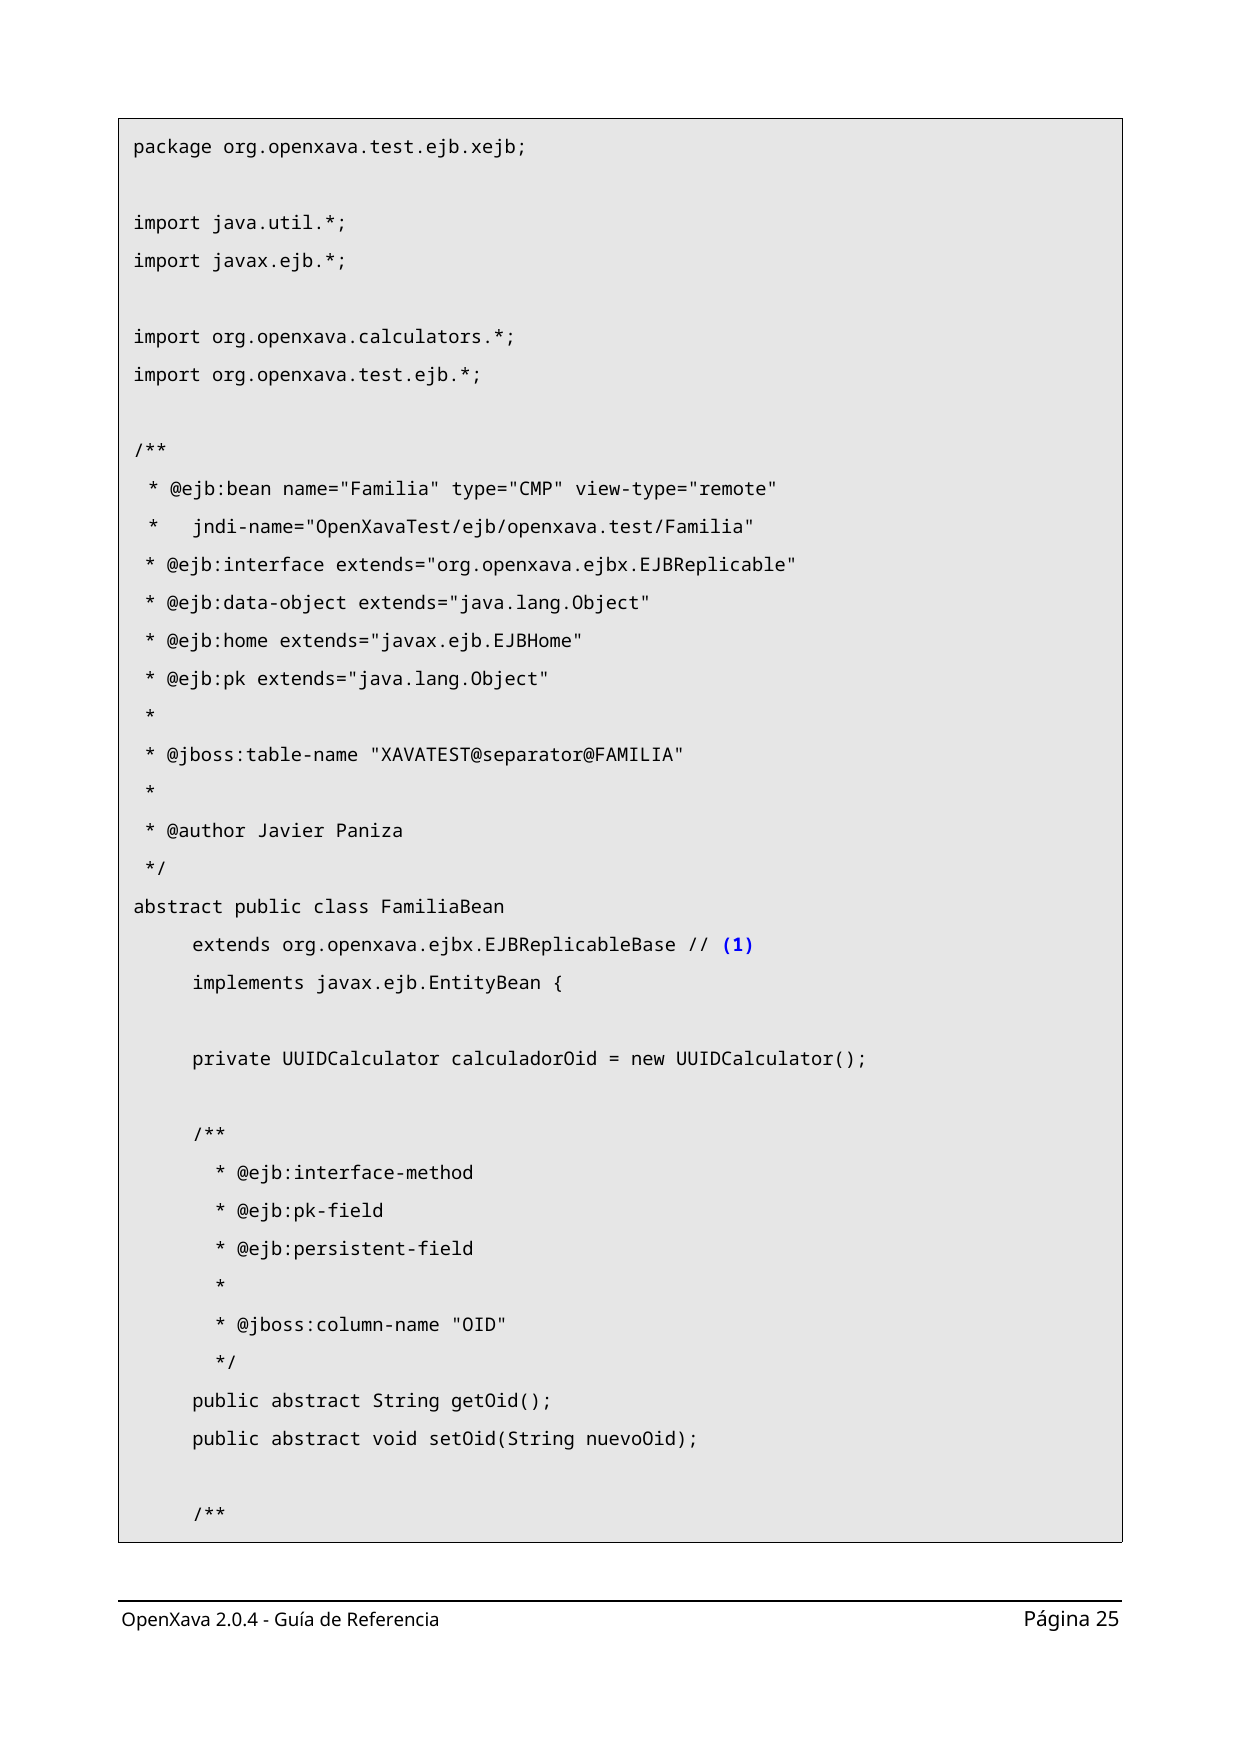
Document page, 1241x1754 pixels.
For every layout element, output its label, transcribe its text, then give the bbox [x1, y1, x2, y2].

text import org.openxava.calculators.*; [119, 308, 1122, 346]
text extends org.openxava.ejbx.EJBReplicableBase // (1) [119, 917, 1122, 954]
text import javax.ejb.*; [119, 232, 1122, 270]
text * @jboss:column-name "OID" [119, 1297, 1122, 1335]
text import org.openxava.test.ejb.*; [119, 346, 1122, 384]
text package org.openxava.test.ejb.xejb; [119, 119, 1122, 156]
text * @ejb:home extends="javax.ejb.EJBHome" [119, 612, 1122, 650]
text * @author Javier Paniza [119, 802, 1122, 841]
text /** [119, 1487, 1122, 1542]
list * jndi-name="OpenXavaTest/ejb/openxava.test/Familia" [119, 498, 1122, 536]
text private UUIDCalculator calculadorOid = new UUIDCalculator(); [119, 1031, 1122, 1069]
text /** [119, 1107, 1122, 1145]
text * @ejb:pk-field [119, 1183, 1122, 1221]
text implements javax.ejb.EntityBean { [119, 954, 1122, 993]
list * @ejb:bean name="Familia" type="CMP" view-type="remote" [119, 460, 1122, 498]
text /** [119, 422, 1122, 460]
text * [119, 1259, 1122, 1297]
text * @ejb:interface extends="org.openxava.ejbx.EJBReplicable" [119, 536, 1122, 574]
text * @jboss:table-name "XAVATEST@separator@FAMILIA" [119, 726, 1122, 764]
text */ [119, 841, 1122, 878]
text * @ejb:pk extends="java.lang.Object" [119, 650, 1122, 688]
text * @ejb:data-object extends="java.lang.Object" [119, 574, 1122, 612]
text public abstract void setOid(String nuevoOid); [119, 1411, 1122, 1449]
text public abstract String getOid(); [119, 1373, 1122, 1411]
text import java.util.*; [119, 194, 1122, 232]
text * [119, 688, 1122, 726]
text */ [119, 1335, 1122, 1373]
text abstract public class FamiliaBean [119, 878, 1122, 917]
text * @ejb:persistent-field [119, 1221, 1122, 1259]
text * @ejb:interface-method [119, 1145, 1122, 1183]
text * [119, 764, 1122, 802]
